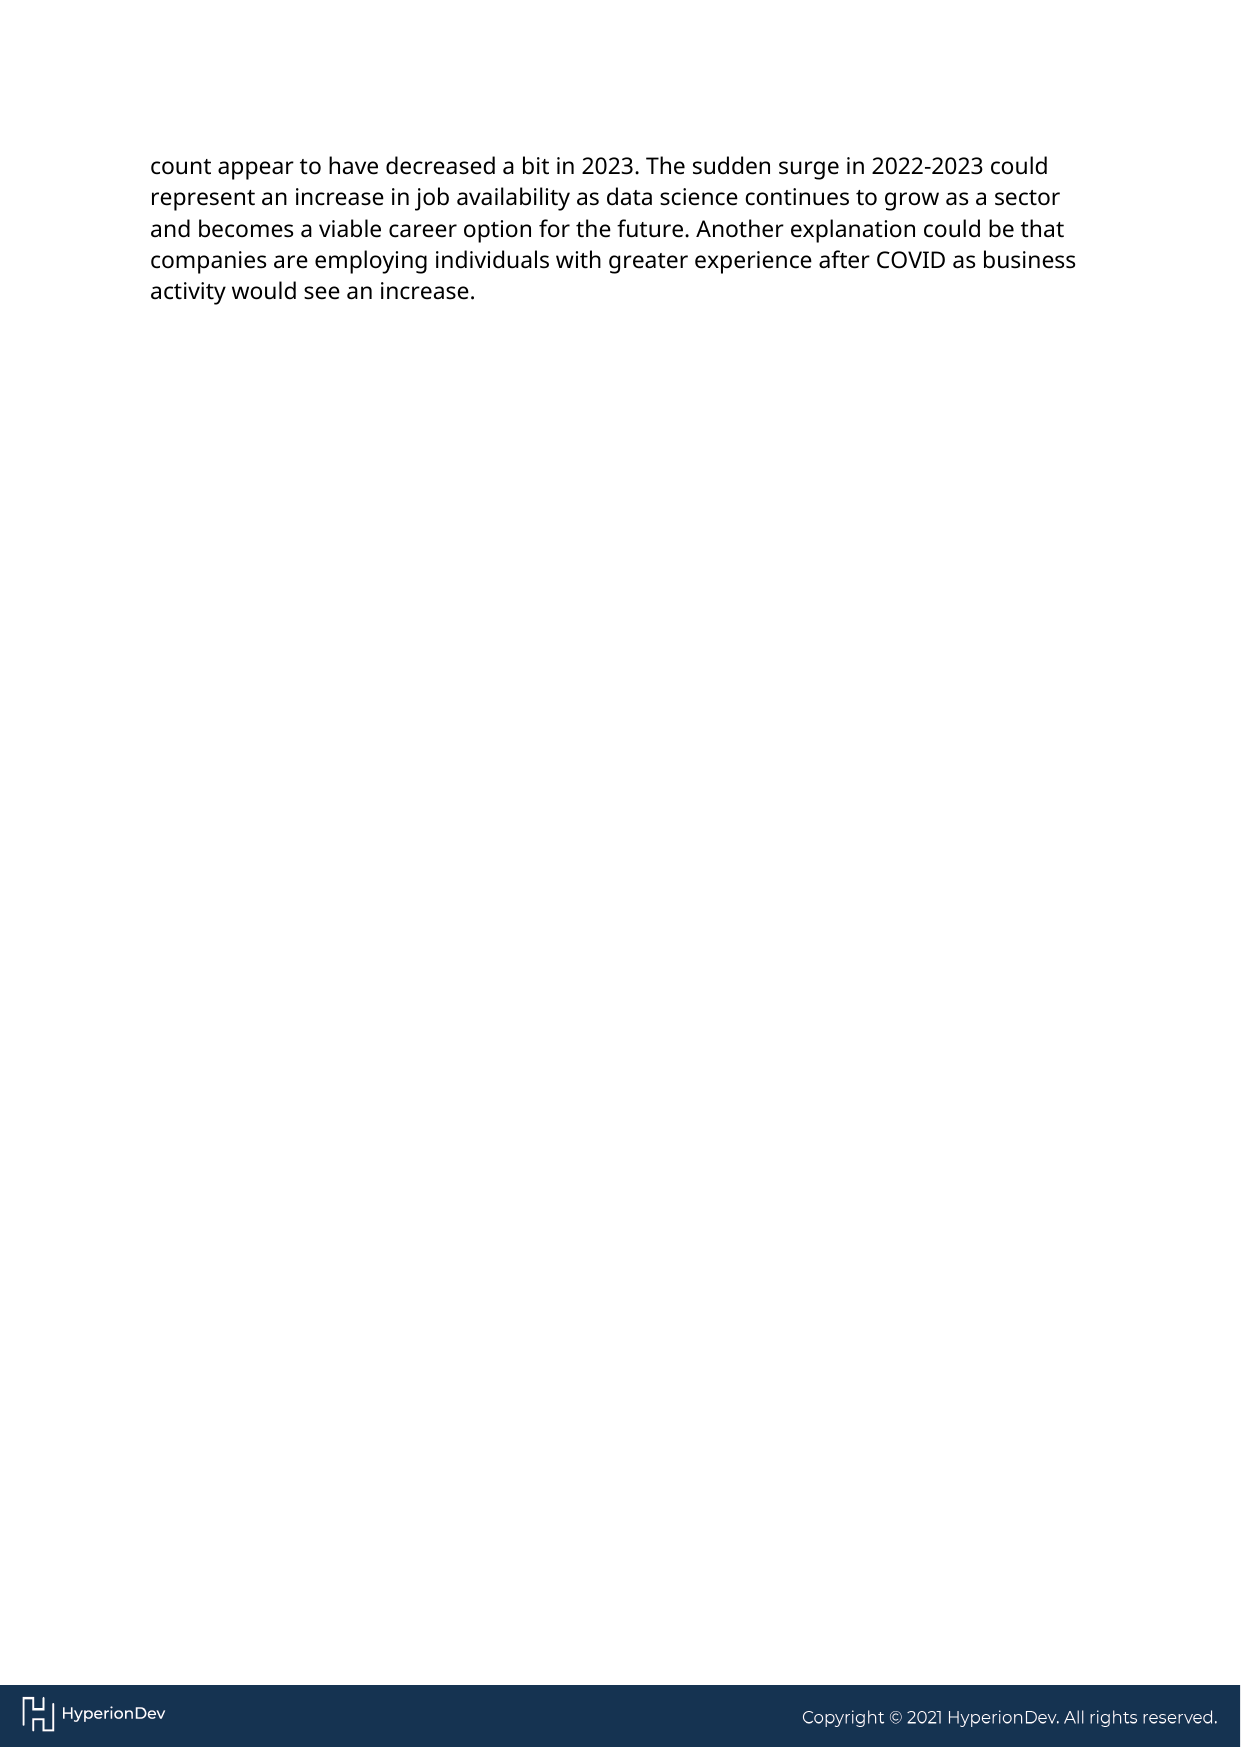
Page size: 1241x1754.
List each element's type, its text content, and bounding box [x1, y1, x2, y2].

text count appear to have decreased a bit in 2023. The sudden surge in 2022-2023 could represent an increase in job availability as data science continues to grow as a sector and becomes a viable career option for the future. Another explanation could be that companies are employing individuals with greater experience after COVID as business activity would see an increase. [150, 150, 1090, 306]
